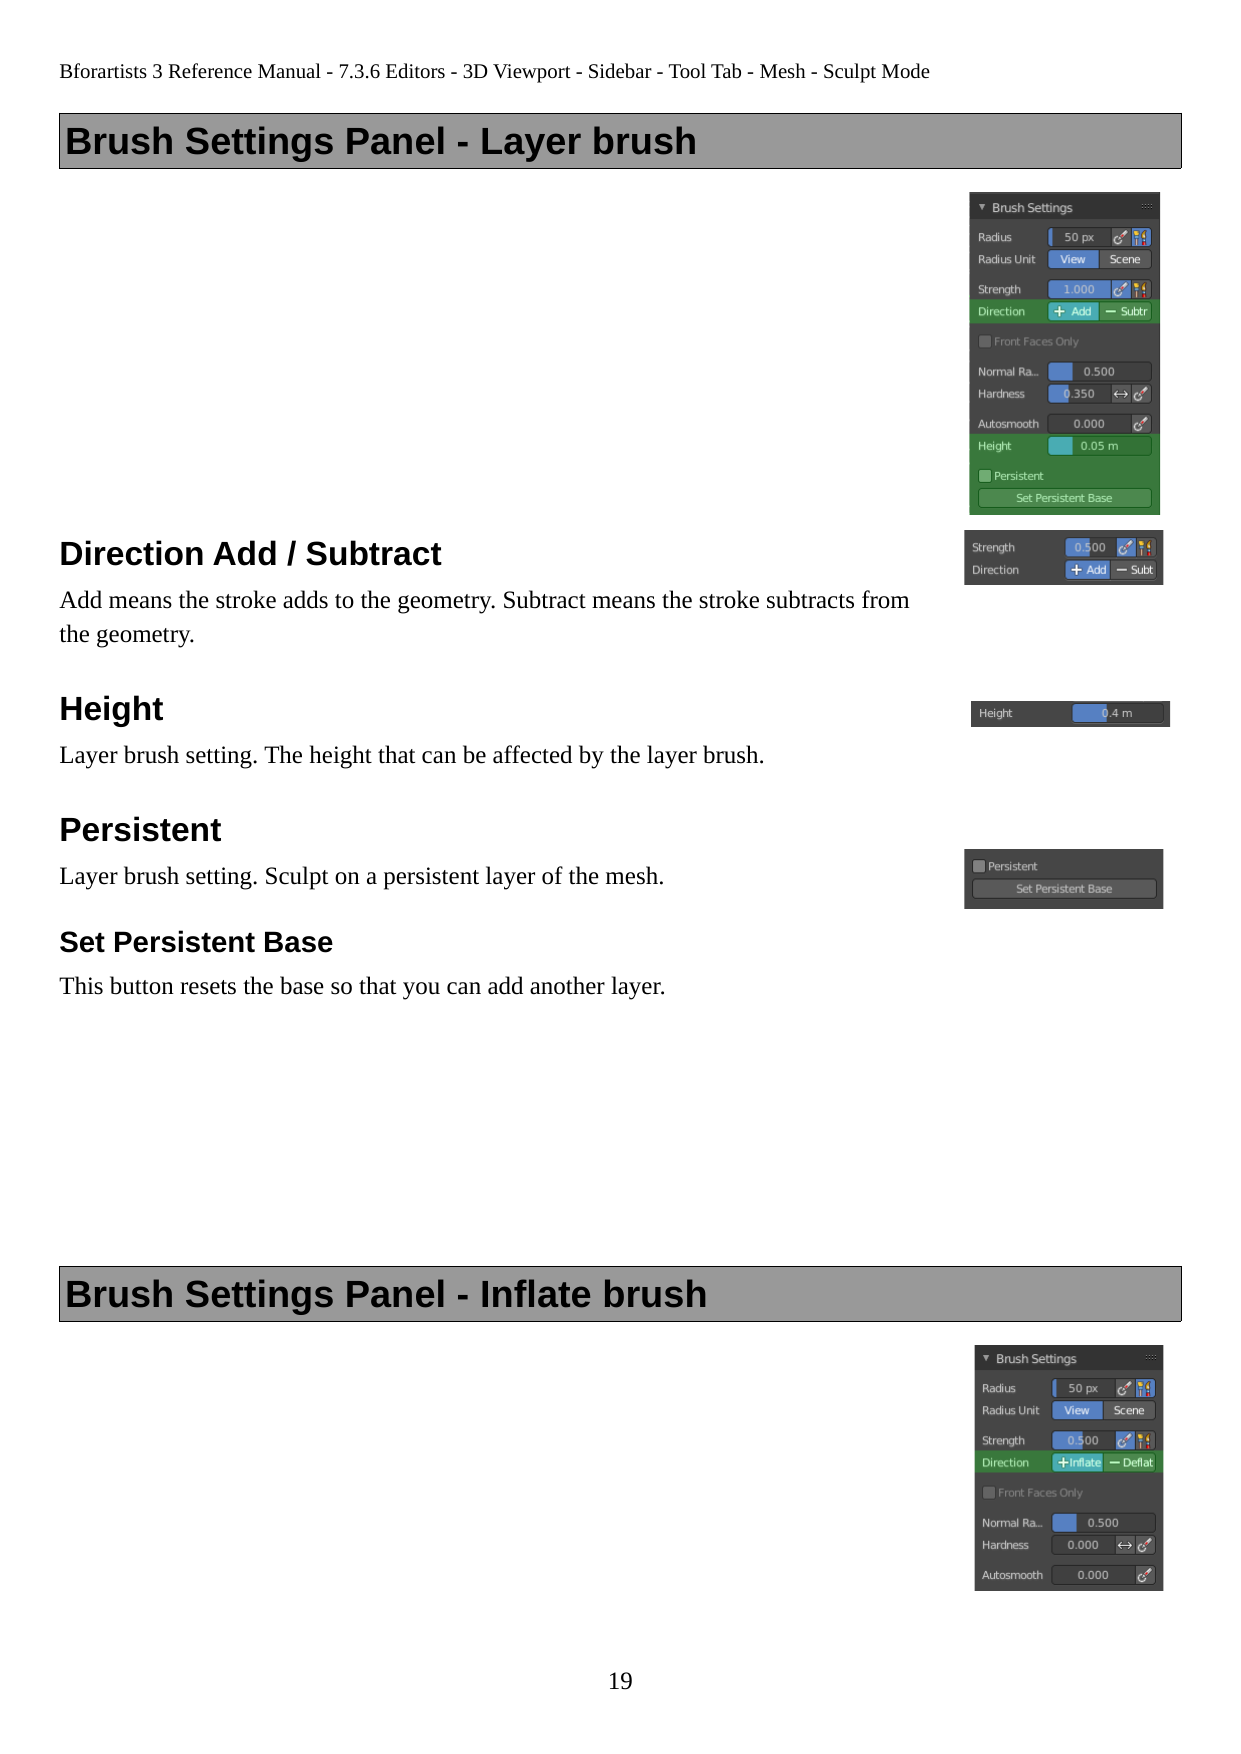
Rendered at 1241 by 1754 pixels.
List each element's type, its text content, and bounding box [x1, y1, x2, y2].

text Add means the stroke adds to the geometry. Subtract means the stroke subtracts from the geometry. [59, 585, 1181, 648]
picture [964, 530, 1164, 585]
subtitle Persistent [59, 810, 1181, 849]
picture [969, 192, 1160, 515]
picture [971, 701, 1171, 727]
text Layer brush setting. The height that can be affected by the layer brush. [59, 740, 1181, 769]
table_header Brush Settings Panel - Layer brush [60, 114, 1181, 168]
subtitle Direction Add / Subtract [59, 534, 964, 572]
picture [974, 1345, 1164, 1591]
table_header Brush Settings Panel - Inflate brush [60, 1267, 1181, 1321]
picture [964, 849, 1164, 909]
text Layer brush setting. Sculpt on a persistent layer of the mesh. [59, 861, 964, 890]
subtitle [1164, 534, 1181, 572]
text This button resets the base so that you can add another layer. [59, 971, 1181, 1000]
subtitle Height [59, 689, 1181, 728]
subtitle Set Persistent Base [59, 925, 1181, 959]
